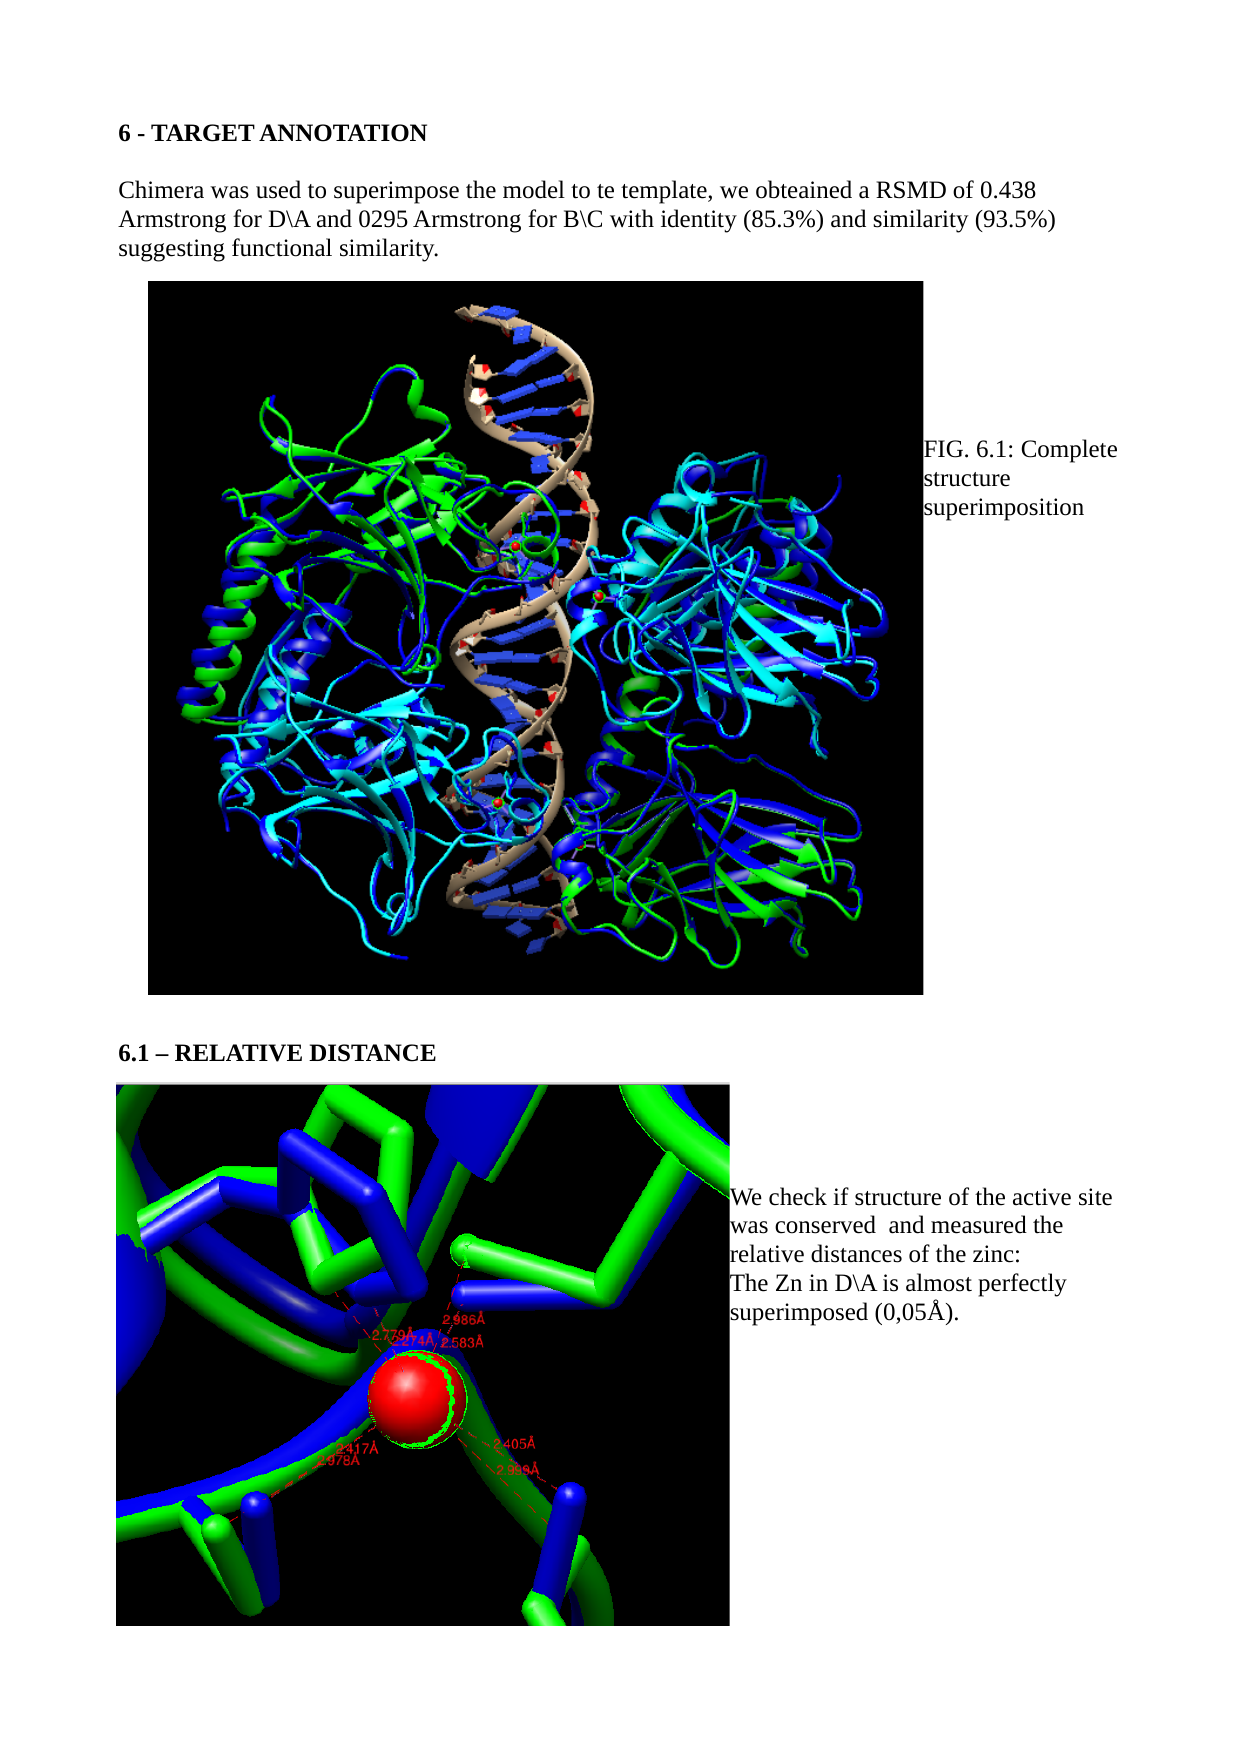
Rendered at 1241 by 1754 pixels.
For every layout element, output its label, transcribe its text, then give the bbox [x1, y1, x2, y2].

text We check if structure of the active site was conserved and measured the relative distances of the zinc: [730, 1182, 1122, 1268]
text superimposition [924, 492, 1122, 521]
text Chimera was used to superimpose the model to te template, we obteained a RSMD of 0.438 Armstrong for D\A and 0295 Armstrong for B\C with identity (85.3%) and similarity (93.5%) suggesting functional similarity. [118, 176, 1122, 262]
picture [116, 1082, 730, 1626]
text The Zn in D\A is almost perfectly superimposed (0,05Å). [730, 1268, 1122, 1326]
picture [148, 281, 924, 995]
text 6.1 – RELATIVE DISTANCE [118, 1038, 1122, 1067]
text [118, 492, 148, 521]
text [118, 434, 148, 492]
text FIG. 6.1: Complete structure [924, 434, 1122, 492]
text 6 - TARGET ANNOTATION [118, 118, 1122, 147]
